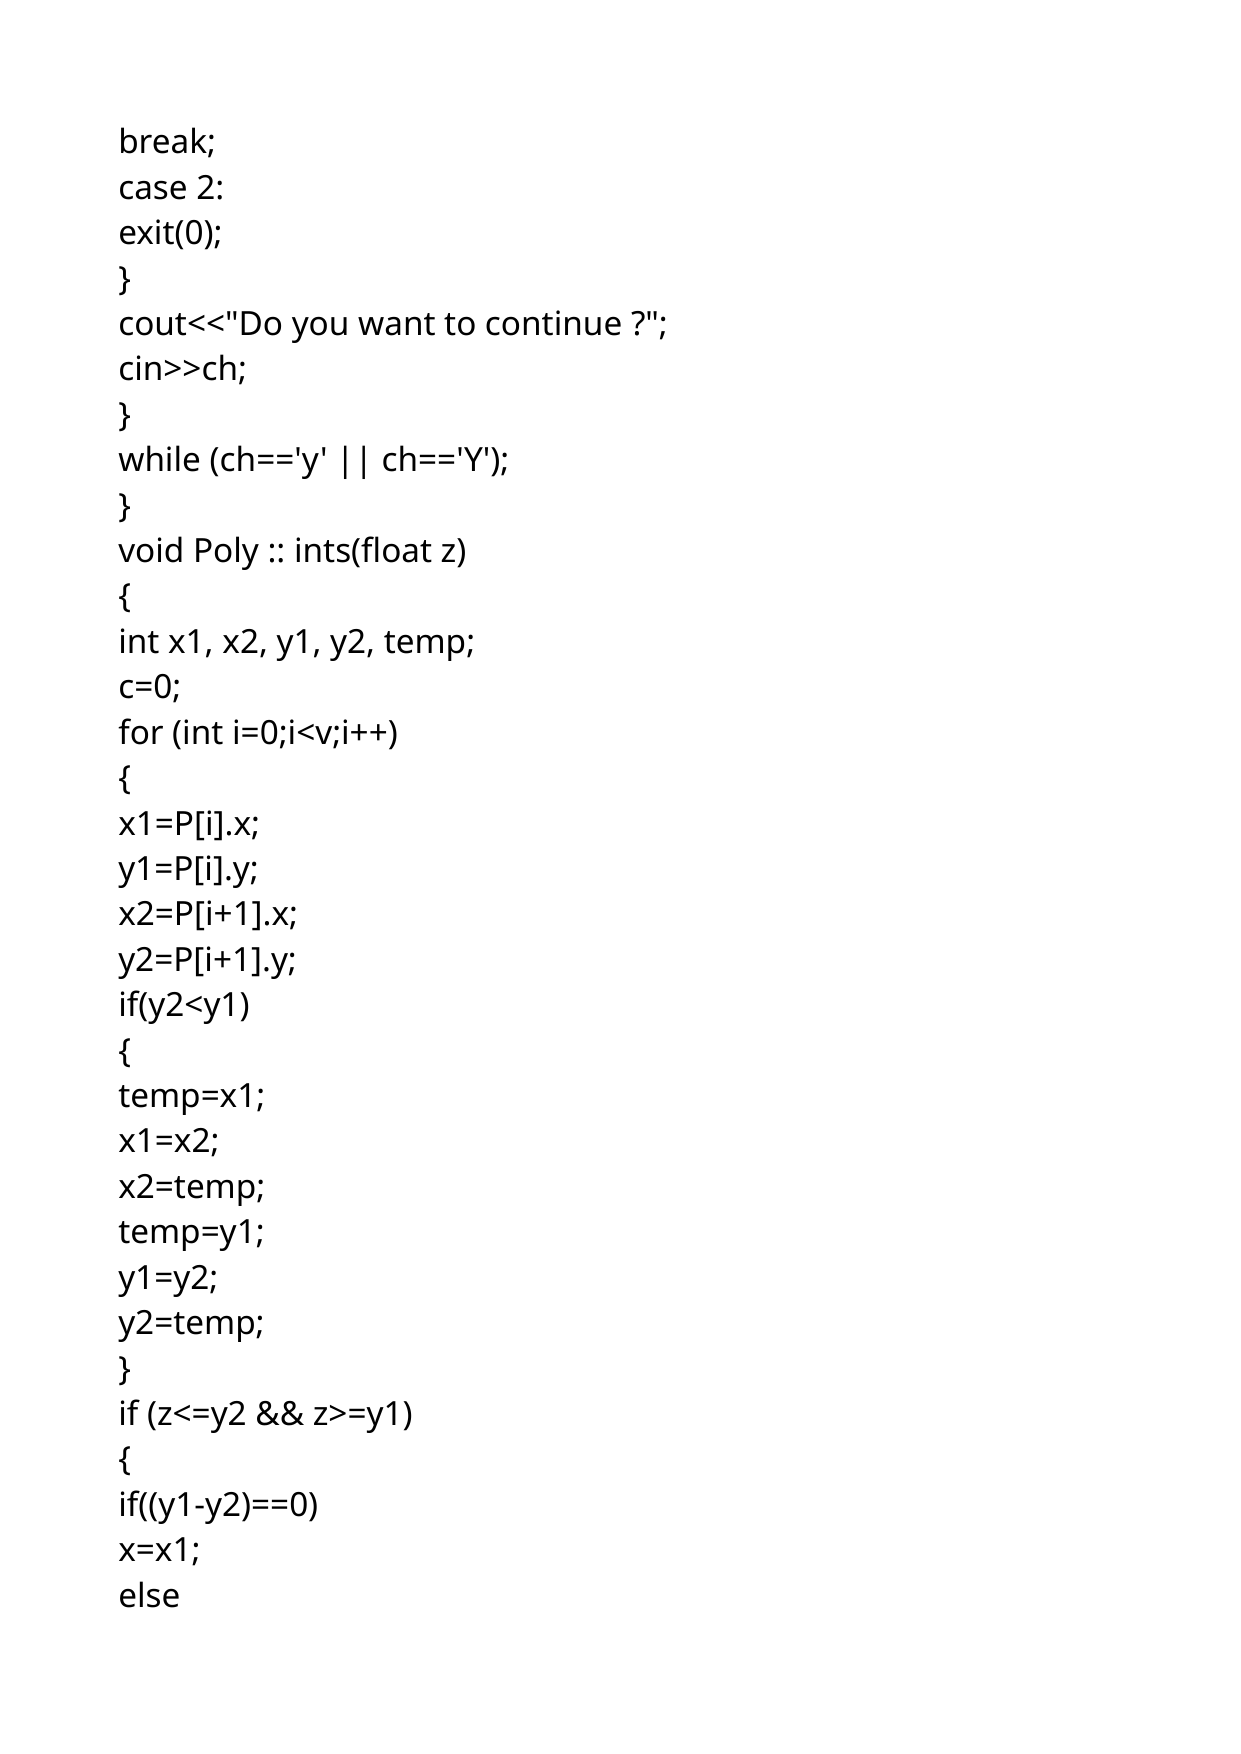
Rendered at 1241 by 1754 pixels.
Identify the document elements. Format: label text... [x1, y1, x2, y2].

text y1=P[i].y; [118, 845, 1122, 890]
text { [118, 1026, 1122, 1072]
text else [118, 1571, 1122, 1617]
text x2=P[i+1].x; [118, 890, 1122, 936]
text x2=temp; [118, 1163, 1122, 1208]
text y2=temp; [118, 1299, 1122, 1344]
text } [118, 481, 1122, 527]
text if((y1-y2)==0) [118, 1481, 1122, 1526]
text y2=P[i+1].y; [118, 936, 1122, 981]
text { [118, 754, 1122, 799]
text c=0; [118, 663, 1122, 708]
text { [118, 572, 1122, 618]
text x=x1; [118, 1526, 1122, 1571]
text if (z<=y2 && z>=y1) [118, 1390, 1122, 1435]
text temp=x1; [118, 1072, 1122, 1117]
text if(y2<y1) [118, 981, 1122, 1026]
text case 2: [118, 163, 1122, 209]
text } [118, 1344, 1122, 1390]
text { [118, 1435, 1122, 1481]
text cin>>ch; [118, 345, 1122, 391]
text y1=y2; [118, 1253, 1122, 1299]
text int x1, x2, y1, y2, temp; [118, 618, 1122, 663]
text void Poly :: ints(float z) [118, 527, 1122, 572]
text } [118, 254, 1122, 300]
text while (ch=='y' || ch=='Y'); [118, 436, 1122, 481]
text } [118, 391, 1122, 436]
text temp=y1; [118, 1208, 1122, 1253]
text x1=x2; [118, 1117, 1122, 1163]
text cout<<"Do you want to continue ?"; [118, 300, 1122, 345]
text exit(0); [118, 209, 1122, 254]
text x1=P[i].x; [118, 799, 1122, 845]
text break; [118, 118, 1122, 163]
text for (int i=0;i<v;i++) [118, 708, 1122, 754]
